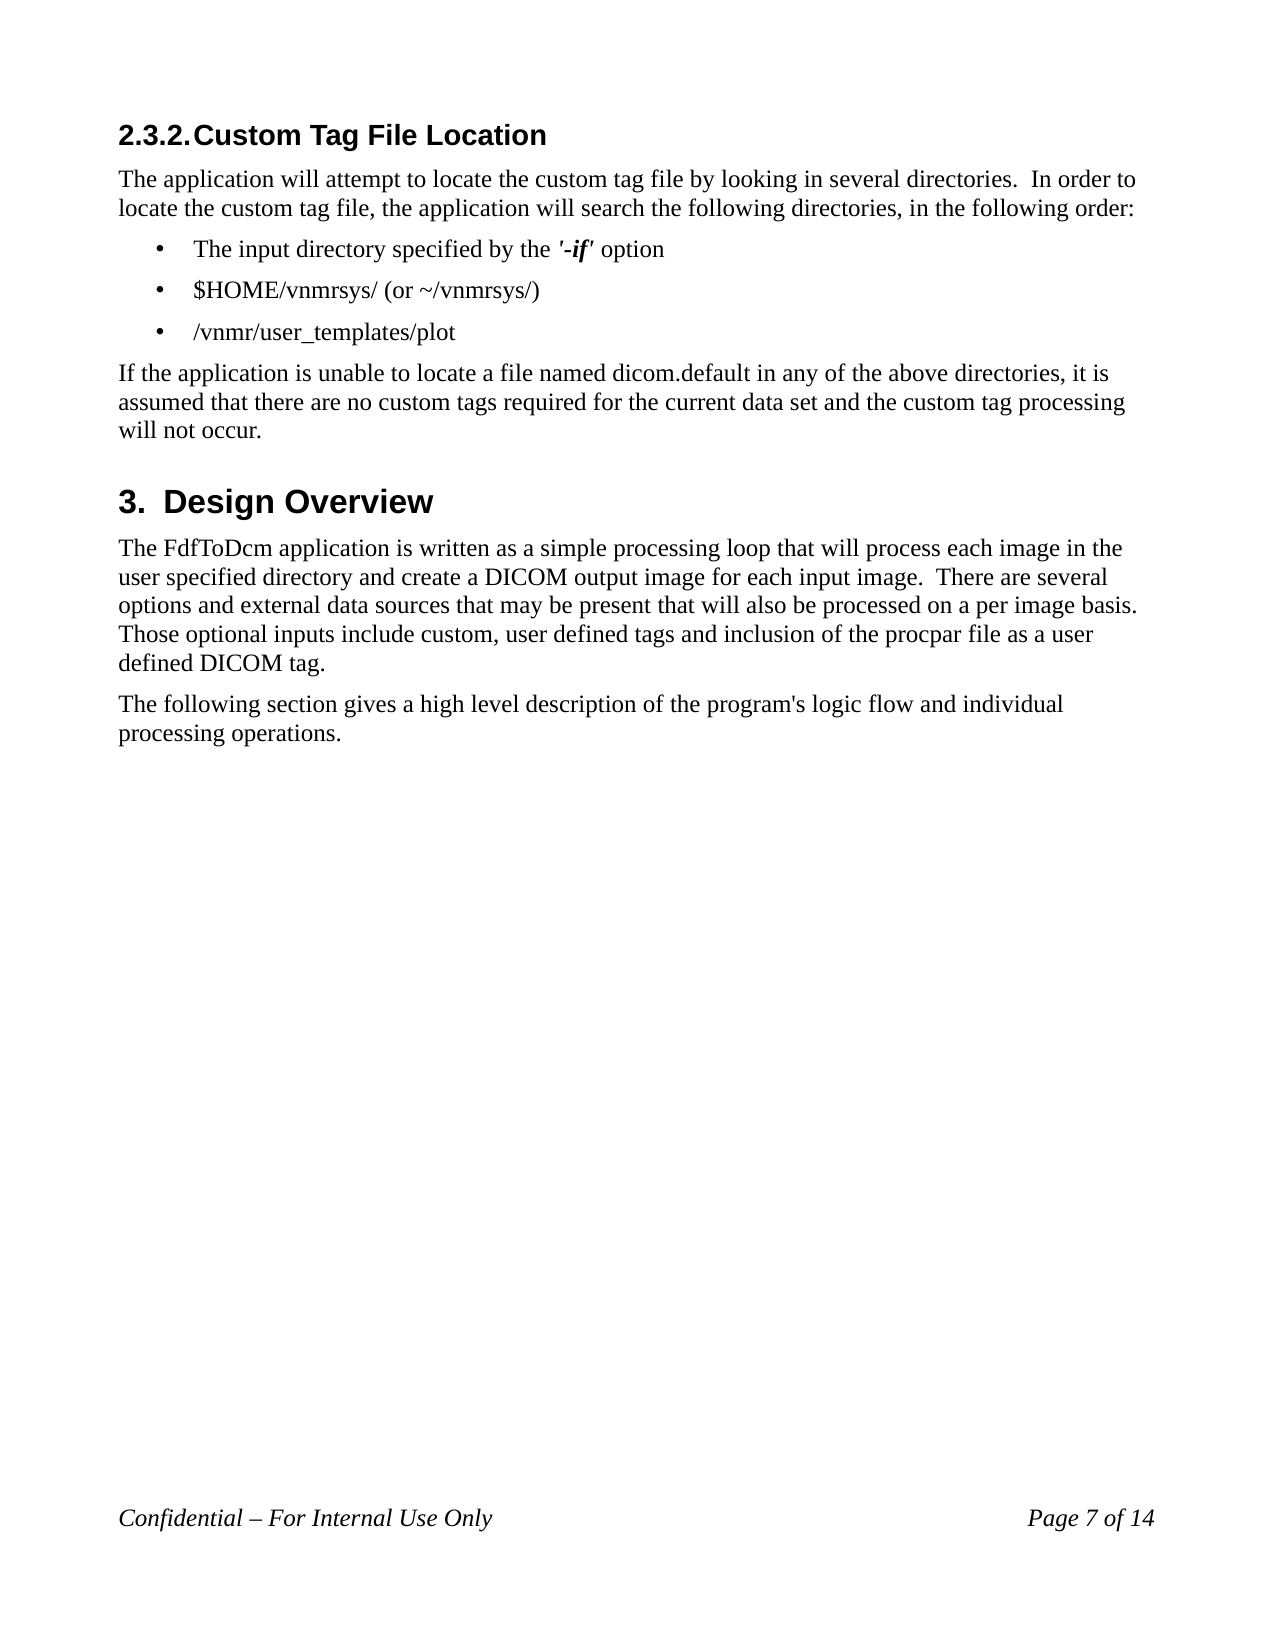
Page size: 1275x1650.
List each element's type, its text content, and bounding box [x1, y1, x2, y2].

text If the application is unable to locate a file named dicom.default in any of the above directories, it is assumed that there are no custom tags required for the current data set and the custom tag processing will not occur. [118, 358, 1157, 444]
text The FdfToDcm application is written as a simple processing loop that will process each image in the user specified directory and create a DICOM output image for each input image. There are several options and external data sources that may be present that will also be processed on a per image basis. Those optional inputs include custom, user defined tags and inclusion of the procpar file as a user defined DICOM tag. [118, 533, 1157, 677]
subtitle Custom Tag File Location [118, 118, 1157, 152]
list $HOME/vnmrsys/ (or ~/vnmrsys/) [156, 275, 1157, 304]
list /vnmr/user_templates/plot [156, 317, 1157, 345]
text The following section gives a high level description of the program's logic flow and individual processing operations. [118, 689, 1157, 747]
text The application will attempt to locate the custom tag file by looking in several directories. In order to locate the custom tag file, the application will search the following directories, in the following order: [118, 164, 1157, 222]
list The input directory specified by the '-if' option [156, 234, 1157, 263]
subtitle Design Overview [118, 482, 1157, 520]
